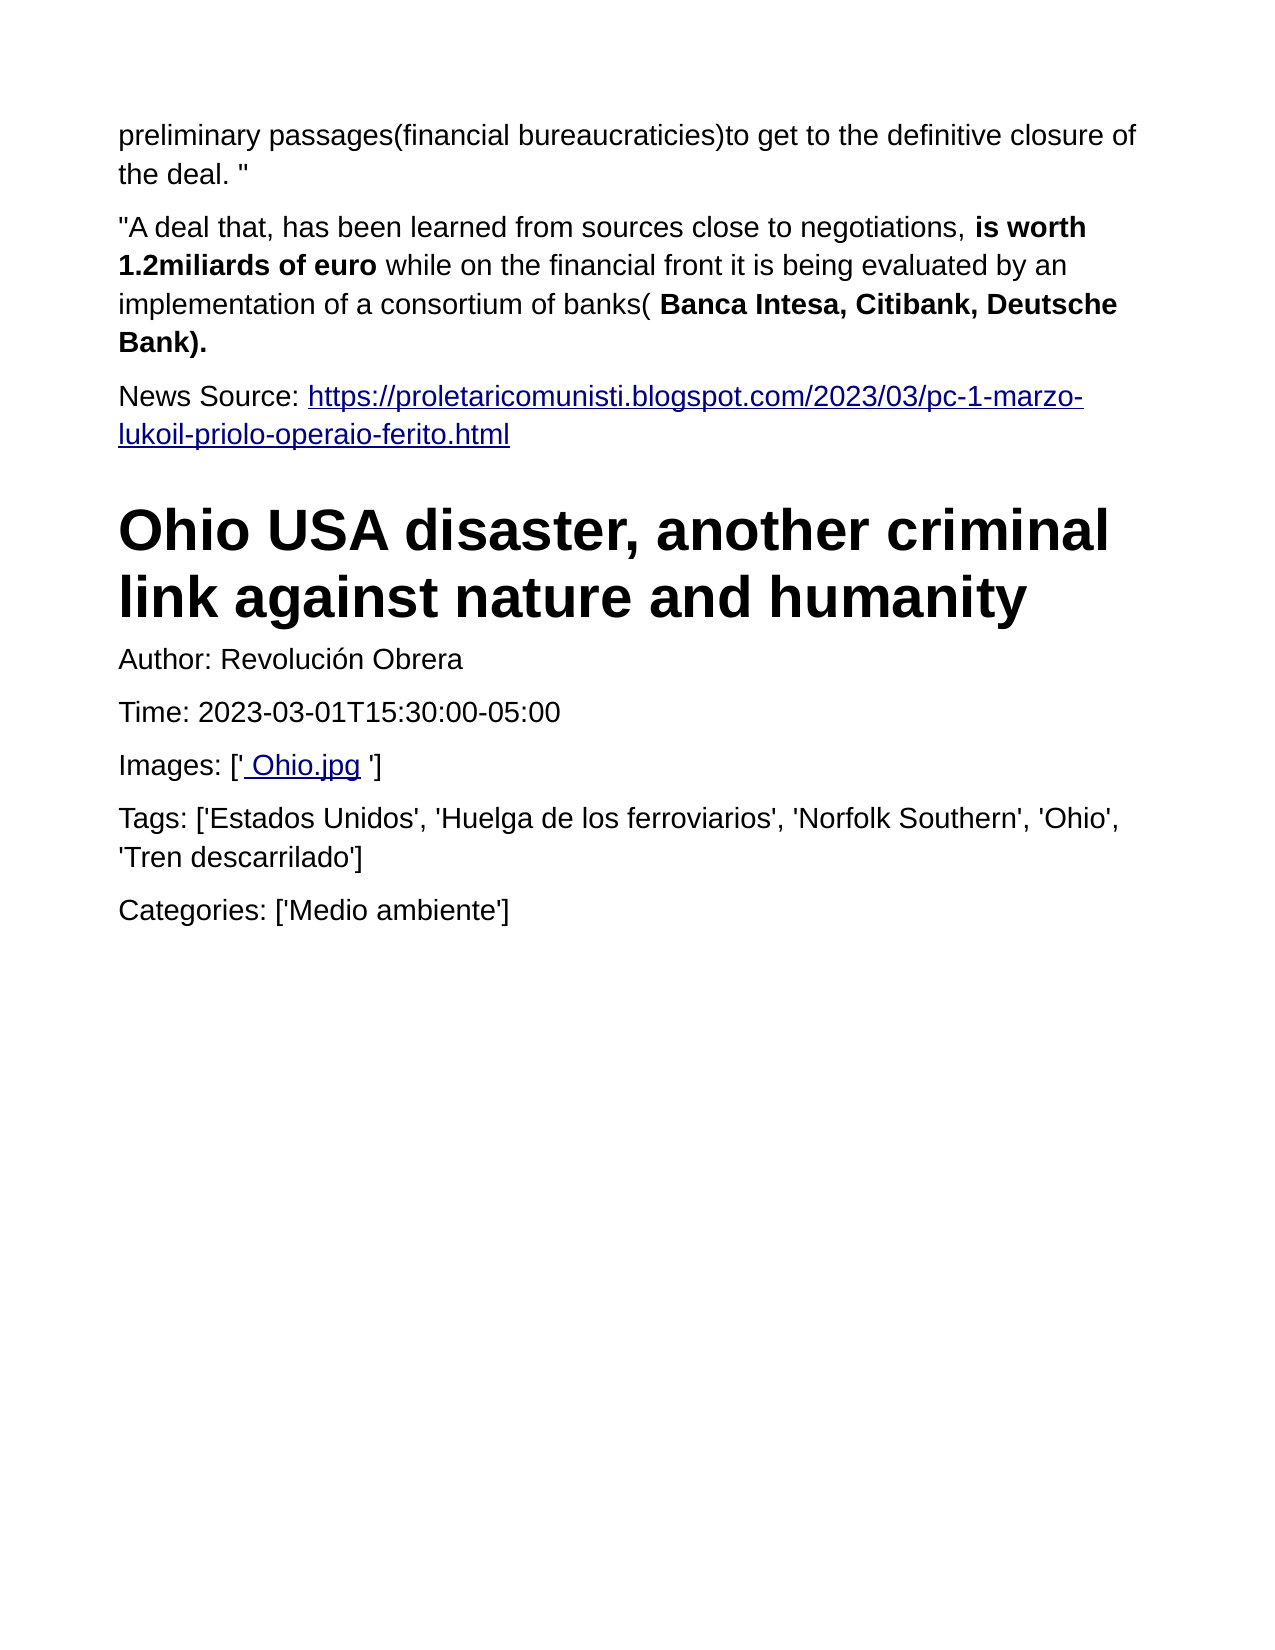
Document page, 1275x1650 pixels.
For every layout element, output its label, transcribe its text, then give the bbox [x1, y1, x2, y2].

text Tags: ['Estados Unidos', 'Huelga de los ferroviarios', 'Norfolk Southern', 'Ohio', 'Tren descarrilado'] [118, 801, 1157, 873]
text preliminary passages(financial bureaucraticies)to get to the definitive closure of the deal. " [118, 118, 1157, 190]
text Time: 2023-03-01T15:30:00-05:00 [118, 695, 1157, 728]
text Images: [' Ohio.jpg '] [118, 748, 1157, 782]
text Author: Revolución Obrera [118, 642, 1157, 675]
text "A deal that, has been learned from sources close to negotiations, is worth 1.2miliards of euro while on the financial front it is being evaluated by an implementation of a consortium of banks( Banca Intesa, Citibank, Deutsche Bank). [118, 210, 1157, 359]
subtitle Ohio USA disaster, another criminal link against nature and humanity [118, 495, 1157, 629]
text News Source: https://proletaricomunisti.blogspot.com/2023/03/pc-1-marzo-lukoil-priolo-operaio-ferito.html [118, 378, 1157, 451]
text Categories: ['Medio ambiente'] [118, 893, 1157, 926]
